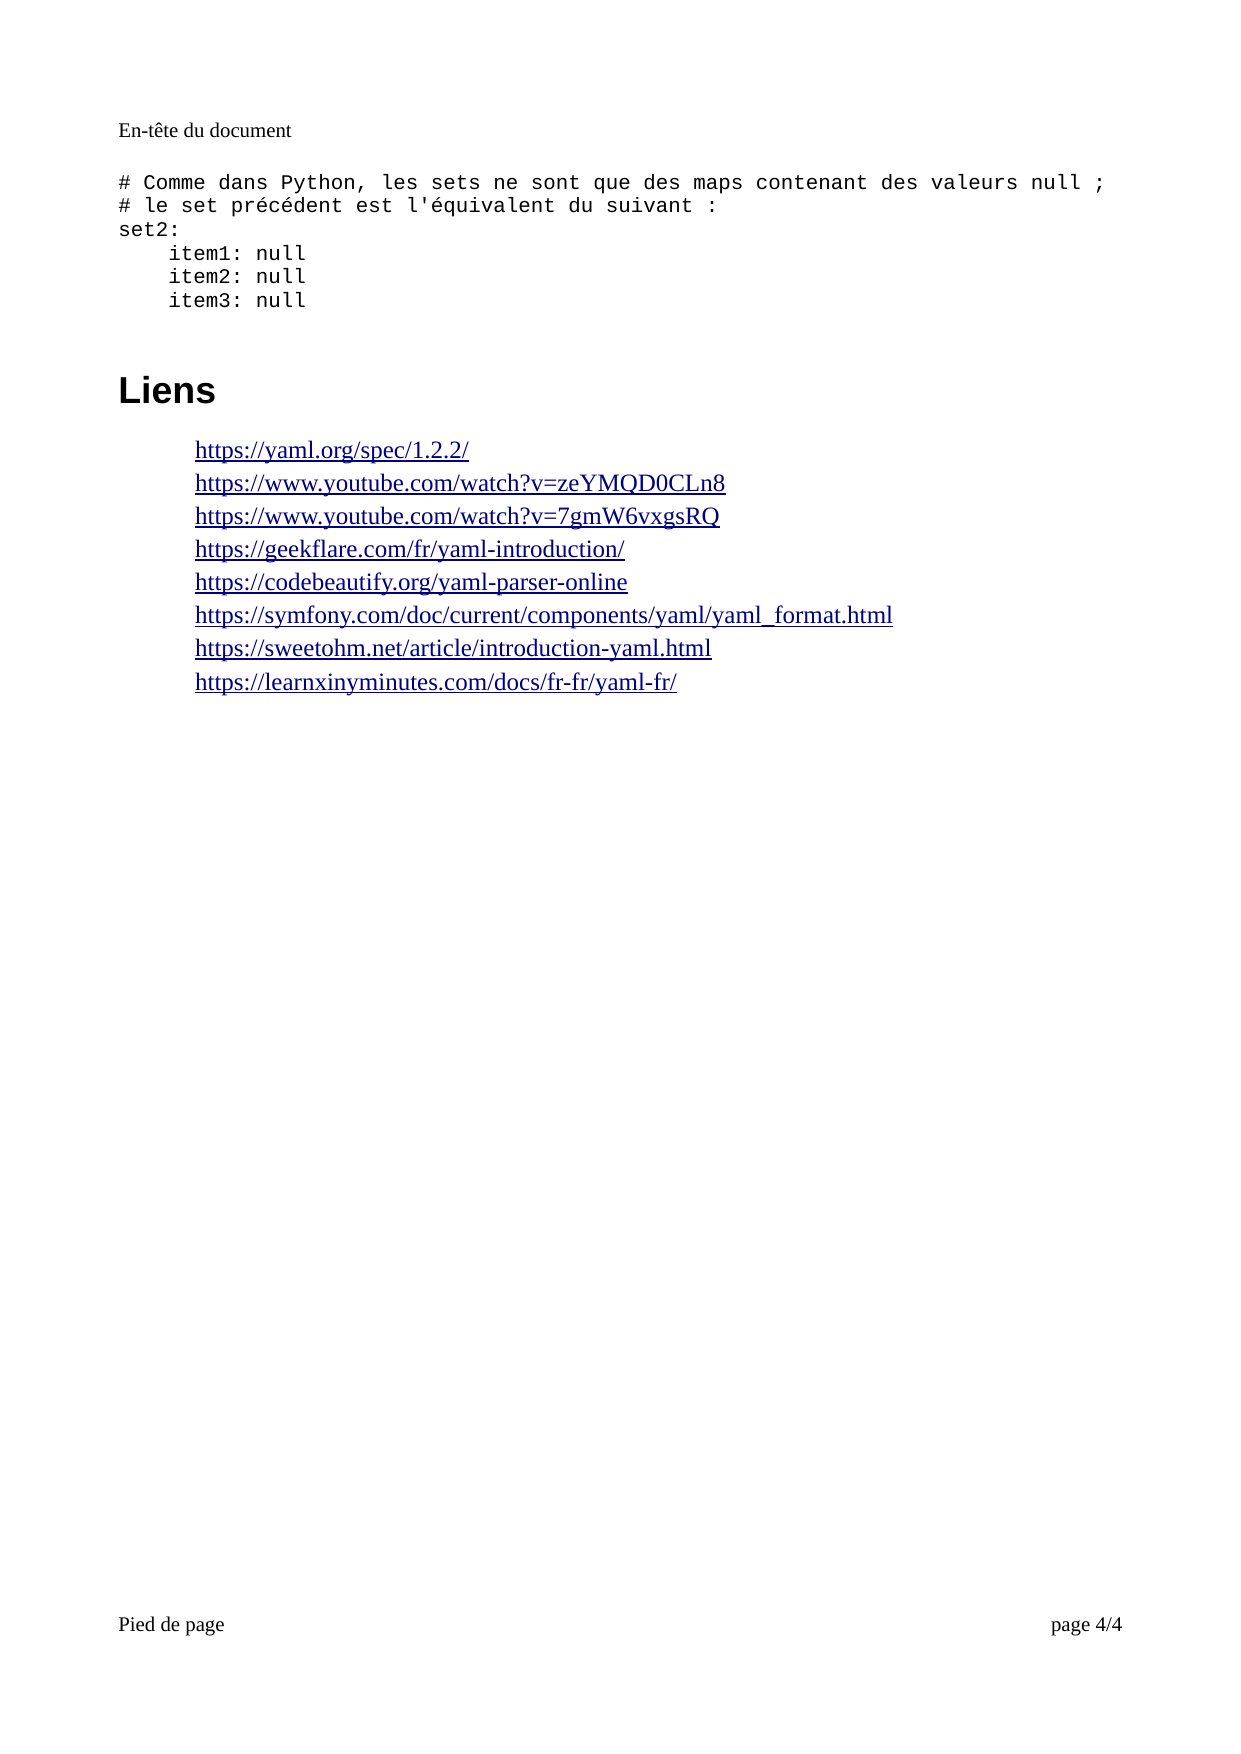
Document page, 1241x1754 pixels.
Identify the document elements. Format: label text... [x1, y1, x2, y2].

text # le set précédent est l'équivalent du suivant : [118, 195, 1122, 219]
text item1: null [118, 243, 1122, 266]
text # Comme dans Python, les sets ne sont que des maps contenant des valeurs null ; [118, 172, 1122, 195]
text https://geekflare.com/fr/yaml-introduction/ [136, 534, 1122, 563]
text item3: null [118, 290, 1122, 313]
subtitle Liens [118, 368, 1122, 411]
text https://yaml.org/spec/1.2.2/ [136, 435, 1122, 464]
text item2: null [118, 266, 1122, 290]
text https://www.youtube.com/watch?v=7gmW6vxgsRQ [136, 501, 1122, 530]
text https://learnxinyminutes.com/docs/fr-fr/yaml-fr/ [136, 667, 1122, 695]
text https://symfony.com/doc/current/components/yaml/yaml_format.html [136, 601, 1122, 629]
text set2: [118, 219, 1122, 243]
text https://www.youtube.com/watch?v=zeYMQD0CLn8 [136, 468, 1122, 497]
text https://sweetohm.net/article/introduction-yaml.html [136, 633, 1122, 662]
text https://codebeautify.org/yaml-parser-online [136, 567, 1122, 596]
